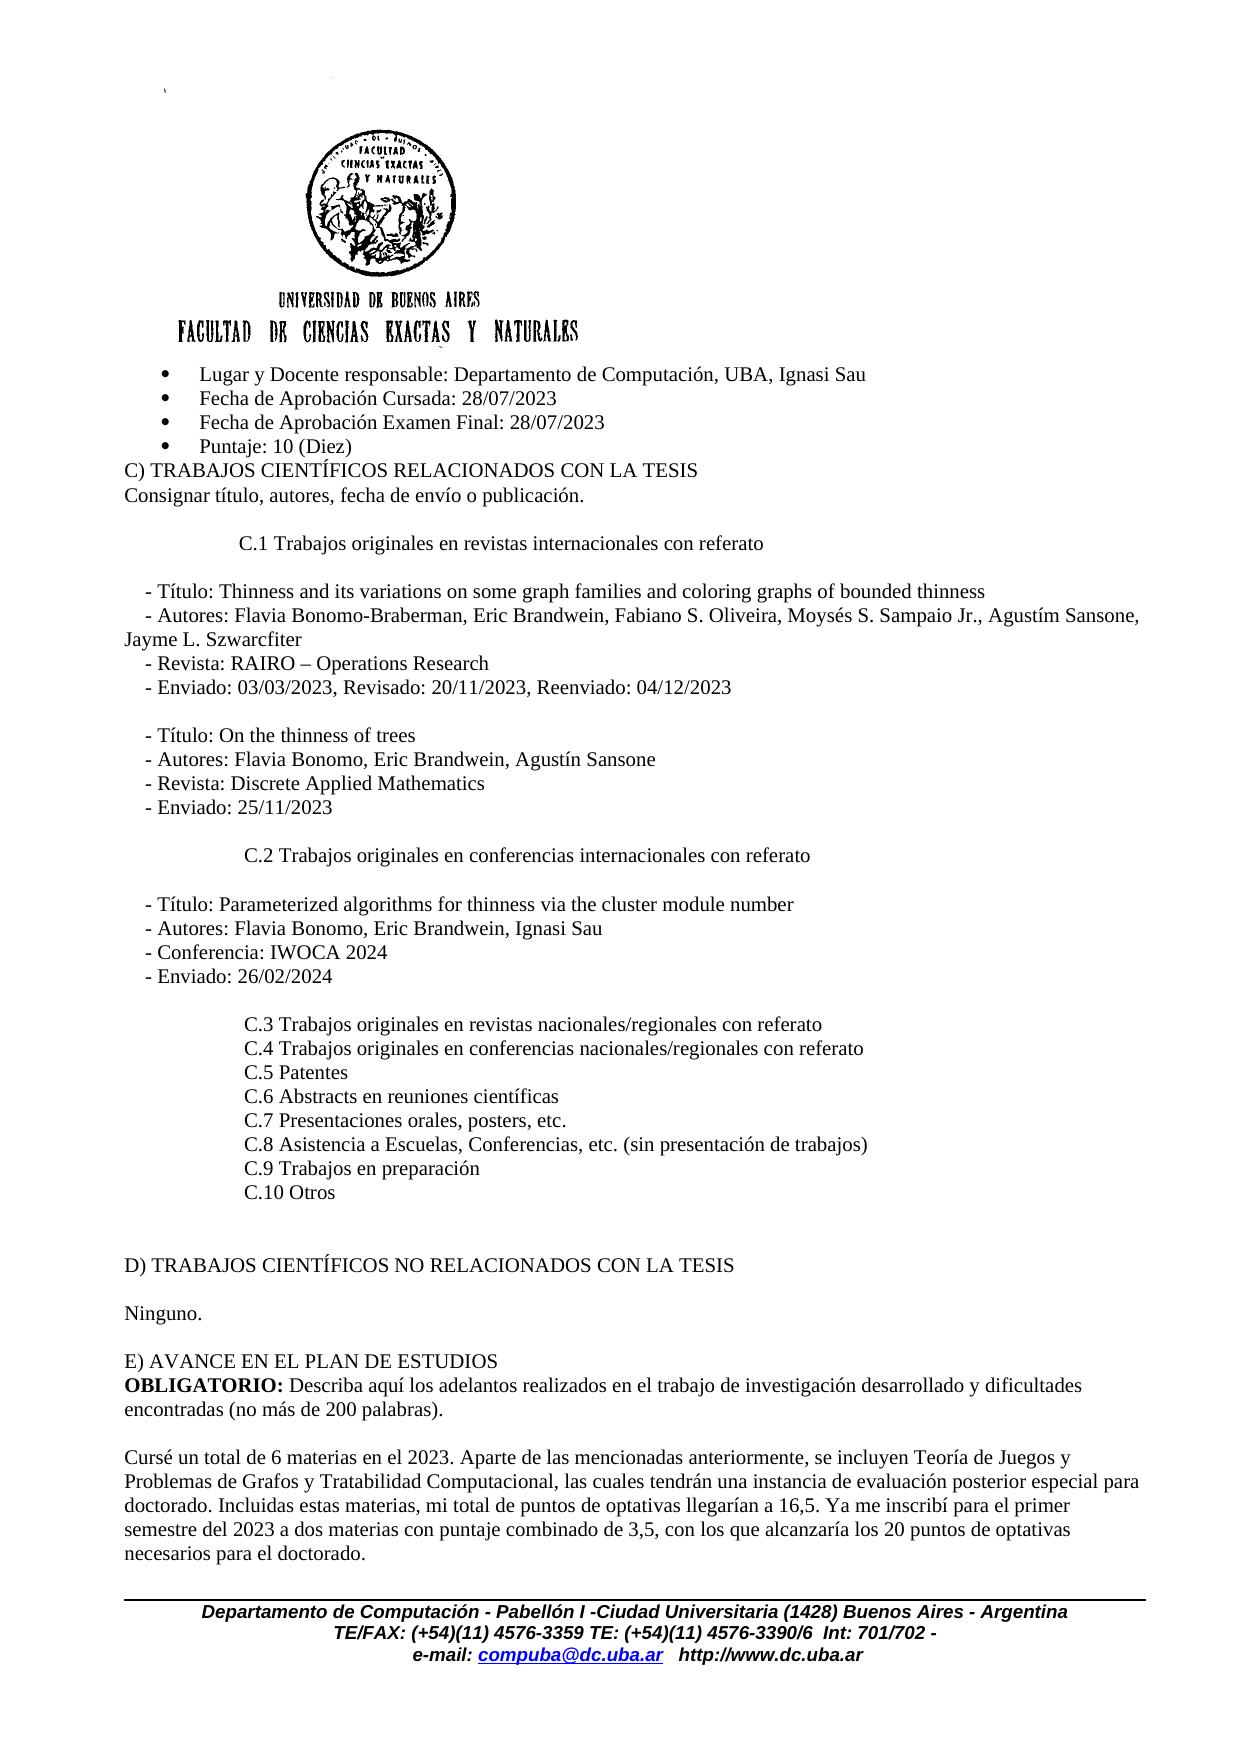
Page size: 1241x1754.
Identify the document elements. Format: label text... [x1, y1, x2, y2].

list Puntaje: 10 (Diez) [162, 434, 1146, 458]
text Ninguno. [124, 1301, 1146, 1325]
list Fecha de Aprobación Cursada: 28/07/2023 [162, 386, 1146, 410]
text Cursé un total de 6 materias en el 2023. Aparte de las mencionadas anteriormente, se incluyen Teoría de Juegos y Problemas de Grafos y Tratabilidad Computacional, las cuales tendrán una instancia de evaluación posterior especial para doctorado. Incluidas estas materias, mi total de puntos de optativas llegarían a 16,5. Ya me inscribí para el primer semestre del 2023 a dos materias con puntaje combinado de 3,5, con los que alcanzaría los 20 puntos de optativas necesarios para el doctorado. [124, 1445, 1146, 1565]
text - Título: Thinness and its variations on some graph families and coloring graphs of bounded thinness [124, 579, 1146, 603]
text C.2 Trabajos originales en conferencias internacionales con referato [124, 843, 1146, 867]
text - Revista: Discrete Applied Mathematics [124, 771, 1146, 795]
text - Conferencia: IWOCA 2024 [124, 940, 1146, 964]
text C.8 Asistencia a Escuelas, Conferencias, etc. (sin presentación de trabajos) [124, 1132, 1146, 1156]
text C) TRABAJOS CIENTÍFICOS RELACIONADOS CON LA TESIS [124, 458, 1146, 482]
text Consignar título, autores, fecha de envío o publicación. [124, 482, 1146, 507]
text - Enviado: 03/03/2023, Revisado: 20/11/2023, Reenviado: 04/12/2023 [124, 675, 1146, 699]
text C.1 Trabajos originales en revistas internacionales con referato [124, 531, 1146, 555]
text - Enviado: 26/02/2024 [124, 964, 1146, 988]
text OBLIGATORIO: Describa aquí los adelantos realizados en el trabajo de investigación desarrollado y dificultades encontradas (no más de 200 palabras). [124, 1373, 1146, 1421]
text - Enviado: 25/11/2023 [124, 795, 1146, 819]
text C.5 Patentes [124, 1060, 1146, 1084]
text C.6 Abstracts en reuniones científicas [124, 1084, 1146, 1108]
text E) AVANCE EN EL PLAN DE ESTUDIOS [124, 1349, 1146, 1373]
text - Título: On the thinness of trees [124, 723, 1146, 747]
text - Autores: Flavia Bonomo, Eric Brandwein, Ignasi Sau [124, 916, 1146, 940]
list Lugar y Docente responsable: Departamento de Computación, UBA, Ignasi Sau [162, 361, 1146, 386]
list Fecha de Aprobación Examen Final: 28/07/2023 [162, 410, 1146, 434]
text C.3 Trabajos originales en revistas nacionales/regionales con referato [124, 1012, 1146, 1036]
picture [124, 75, 628, 362]
text - Autores: Flavia Bonomo, Eric Brandwein, Agustín Sansone [124, 747, 1146, 771]
text C.7 Presentaciones orales, posters, etc. [124, 1108, 1146, 1132]
text - Autores: Flavia Bonomo-Braberman, Eric Brandwein, Fabiano S. Oliveira, Moysés S. Sampaio Jr., Agustím Sansone, Jayme L. Szwarcfiter [124, 603, 1146, 651]
text C.9 Trabajos en preparación [124, 1156, 1146, 1180]
text C.10 Otros [124, 1180, 1146, 1204]
text D) TRABAJOS CIENTÍFICOS NO RELACIONADOS CON LA TESIS [124, 1252, 1146, 1277]
text - Revista: RAIRO – Operations Research [124, 651, 1146, 675]
text C.4 Trabajos originales en conferencias nacionales/regionales con referato [124, 1036, 1146, 1060]
text - Título: Parameterized algorithms for thinness via the cluster module number [124, 892, 1146, 916]
